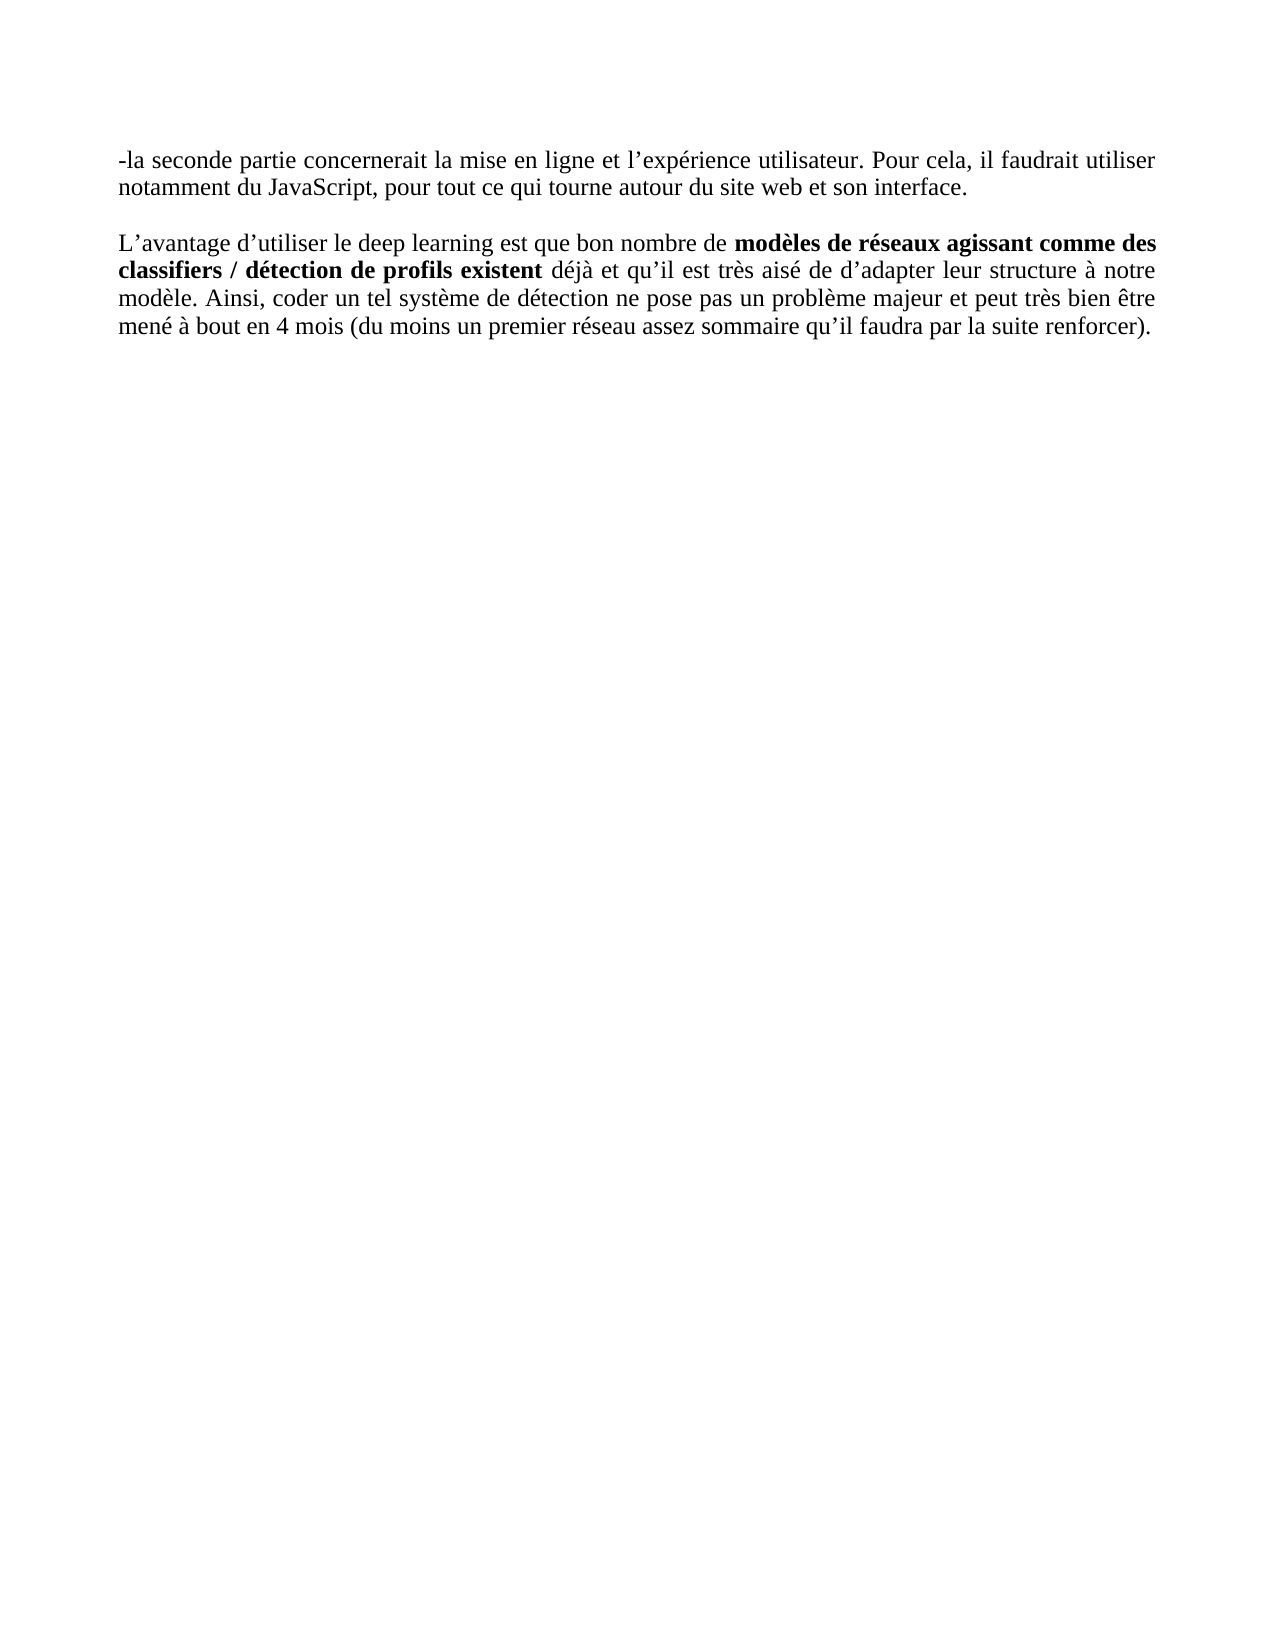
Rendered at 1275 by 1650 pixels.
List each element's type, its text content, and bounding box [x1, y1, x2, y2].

text L’avantage d’utiliser le deep learning est que bon nombre de modèles de réseaux agissant comme des classifiers / détection de profils existent déjà et qu’il est très aisé de d’adapter leur structure à notre modèle. Ainsi, coder un tel système de détection ne pose pas un problème majeur et peut très bien être mené à bout en 4 mois (du moins un premier réseau assez sommaire qu’il faudra par la suite renforcer). [118, 229, 1157, 340]
text -la seconde partie concernerait la mise en ligne et l’expérience utilisateur. Pour cela, il faudrait utiliser notamment du JavaScript, pour tout ce qui tourne autour du site web et son interface. [118, 146, 1157, 201]
